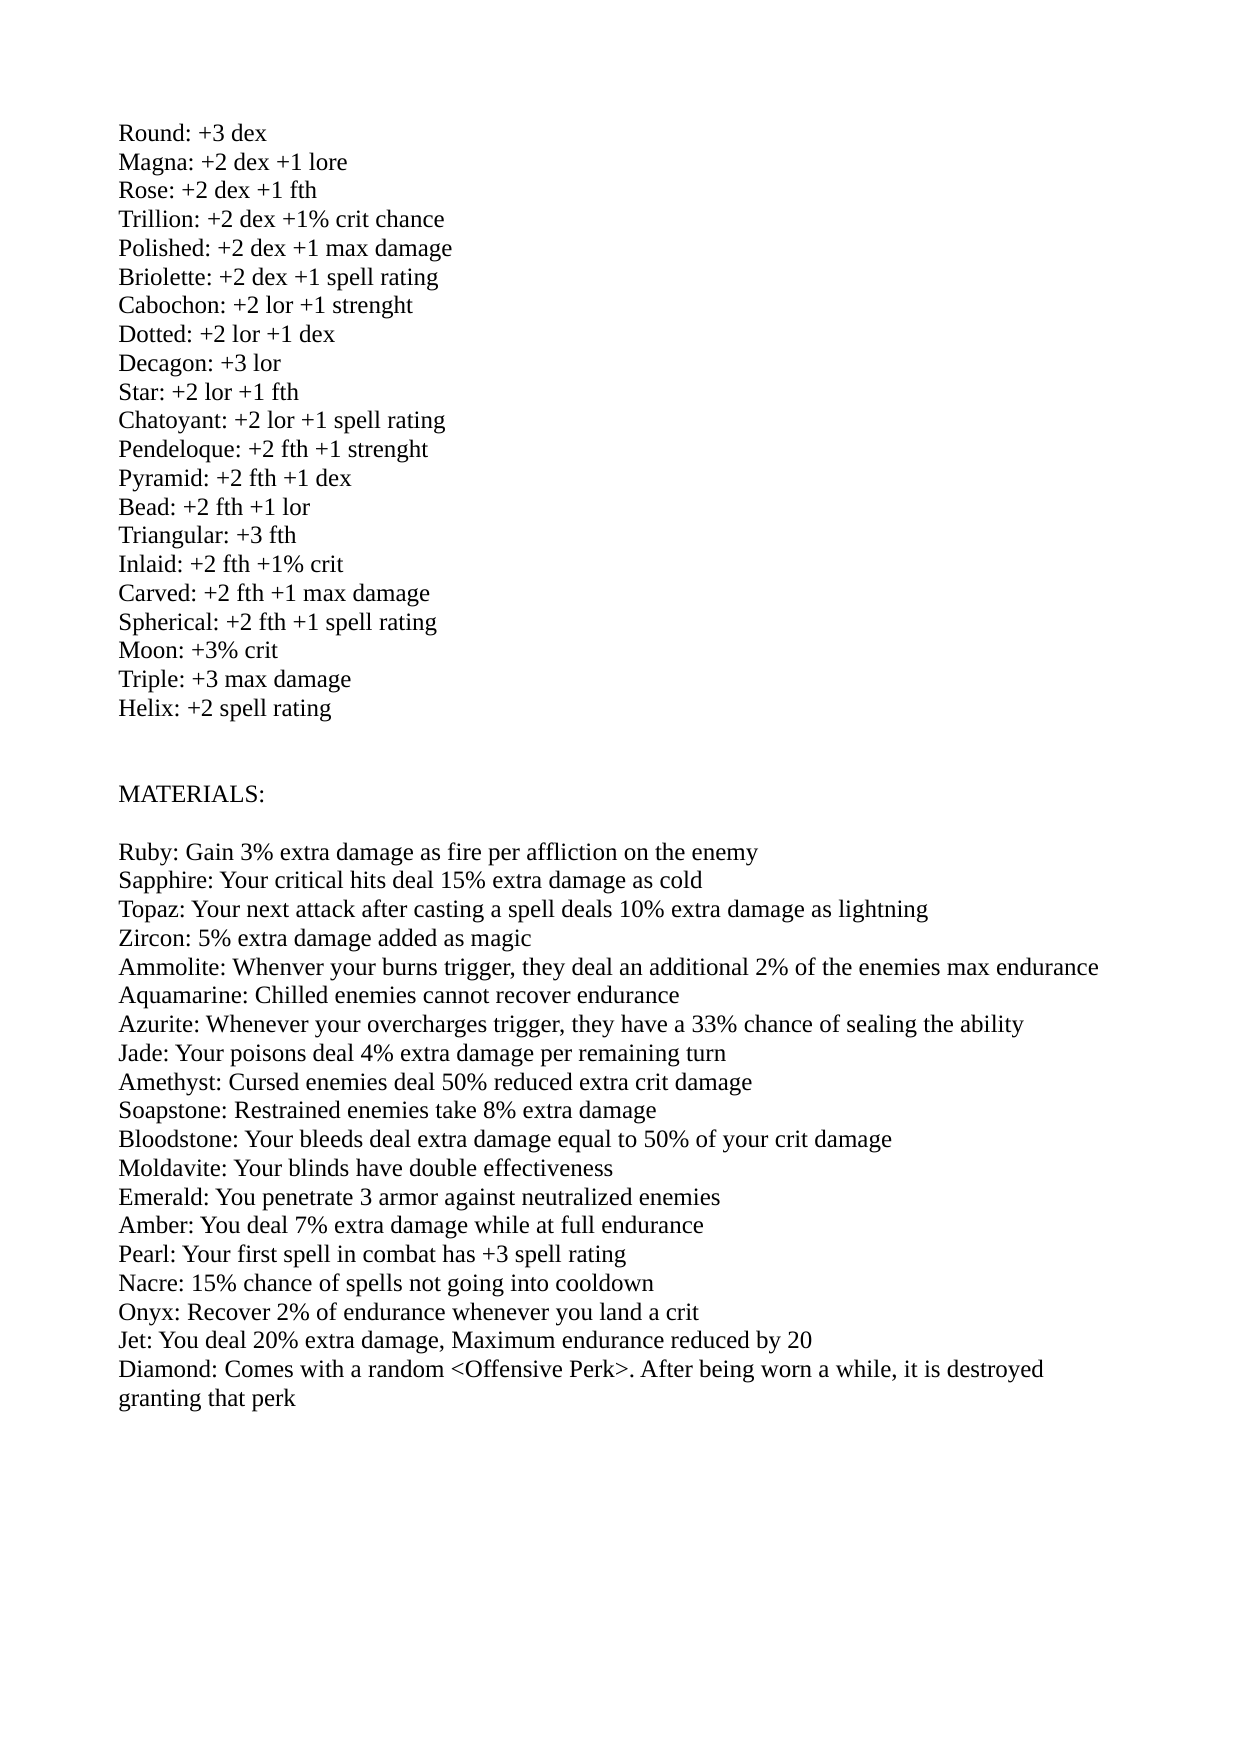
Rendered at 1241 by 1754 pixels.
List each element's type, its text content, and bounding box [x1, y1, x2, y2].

text Decagon: +3 lor Star: +2 lor +1 fth [118, 348, 1122, 406]
text Chatoyant: +2 lor +1 spell rating Pendeloque: +2 fth +1 strenght Pyramid: +2 fth +1 dex Bead: +2 fth +1 lor Triangular: +3 fth Inlaid: +2 fth +1% crit Carved: +2 fth +1 max damage Spherical: +2 fth +1 spell rating Moon: +3% crit Triple: +3 max damage [118, 406, 1122, 693]
text Helix: +2 spell rating MATERIALS: [118, 693, 1122, 837]
text Round: +3 dex Magna: +2 dex +1 lore [118, 118, 1122, 176]
text Ruby: Gain 3% extra damage as fire per affliction on the enemy Sapphire: Your critical hits deal 15% extra damage as cold Topaz: Your next attack after casting a spell deals 10% extra damage as lightning Zircon: 5% extra damage added as magic Ammolite: Whenver your burns trigger, they deal an additional 2% of the enemies max endurance Aquamarine: Chilled enemies cannot recover endurance Azurite: Whenever your overcharges trigger, they have a 33% chance of sealing the ability Jade: Your poisons deal 4% extra damage per remaining turn Amethyst: Cursed enemies deal 50% reduced extra crit damage Soapstone: Restrained enemies take 8% extra damage Bloodstone: Your bleeds deal extra damage equal to 50% of your crit damage Moldavite: Your blinds have double effectiveness Emerald: You penetrate 3 armor against neutralized enemies Amber: You deal 7% extra damage while at full endurance Pearl: Your first spell in combat has +3 spell rating Nacre: 15% chance of spells not going into cooldown Onyx: Recover 2% of endurance whenever you land a crit Jet: You deal 20% extra damage, Maximum endurance reduced by 20 Diamond: Comes with a random <Offensive Perk>. After being worn a while, it is destroyed granting that perk [118, 837, 1122, 1441]
text Rose: +2 dex +1 fth Trillion: +2 dex +1% crit chance Polished: +2 dex +1 max damage Briolette: +2 dex +1 spell rating Cabochon: +2 lor +1 strenght [118, 176, 1122, 319]
text Dotted: +2 lor +1 dex [118, 319, 1122, 348]
